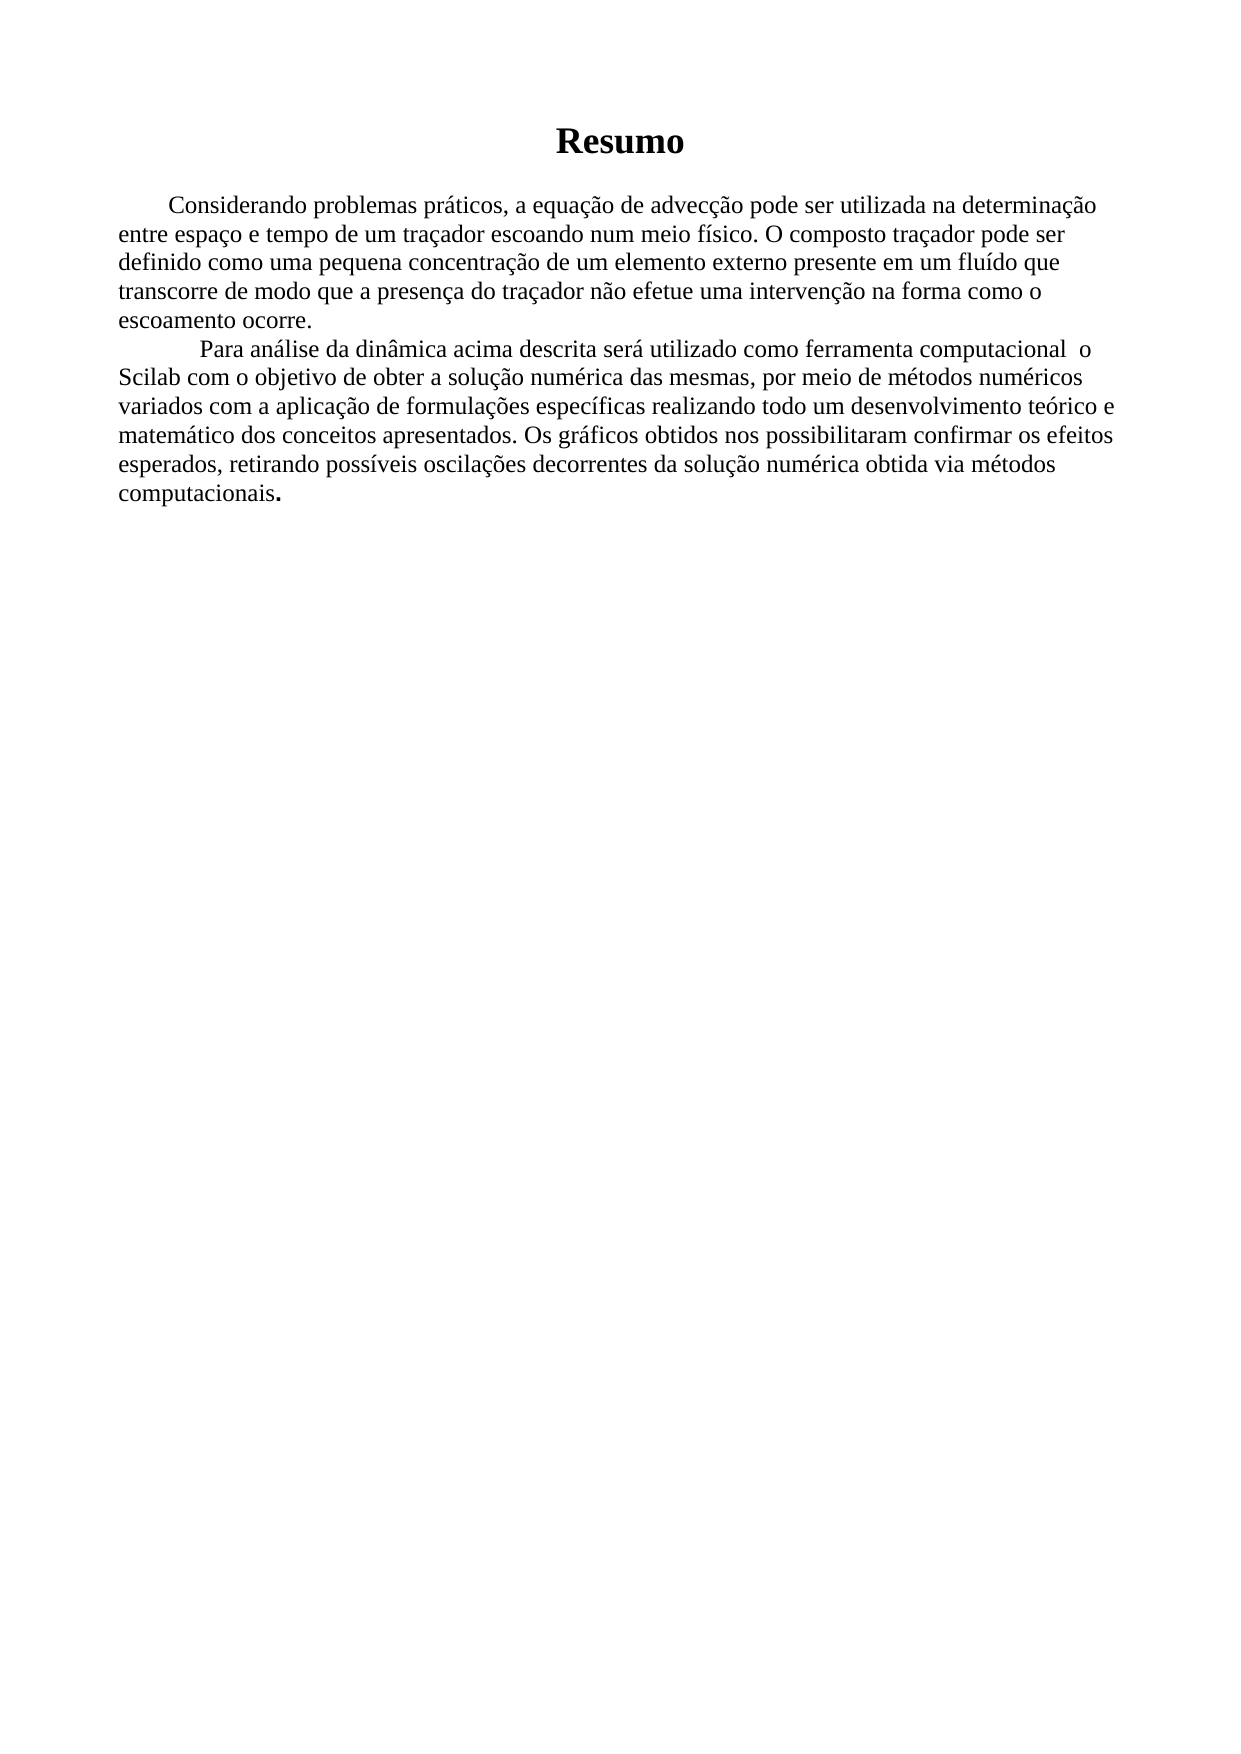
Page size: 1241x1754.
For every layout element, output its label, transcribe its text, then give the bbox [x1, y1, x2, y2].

text Para análise da dinâmica acima descrita será utilizado como ferramenta computacional o Scilab com o objetivo de obter a solução numérica das mesmas, por meio de métodos numéricos variados com a aplicação de formulações específicas realizando todo um desenvolvimento teórico e matemático dos conceitos apresentados. Os gráficos obtidos nos possibilitaram confirmar os efeitos esperados, retirando possíveis oscilações decorrentes da solução numérica obtida via métodos computacionais. [118, 334, 1122, 506]
text Resumo [118, 118, 1122, 161]
text Considerando problemas práticos, a equação de advecção pode ser utilizada na determinação entre espaço e tempo de um traçador escoando num meio físico. O composto traçador pode ser definido como uma pequena concentração de um elemento externo presente em um fluído que transcorre de modo que a presença do traçador não efetue uma intervenção na forma como o escoamento ocorre. [118, 190, 1122, 334]
